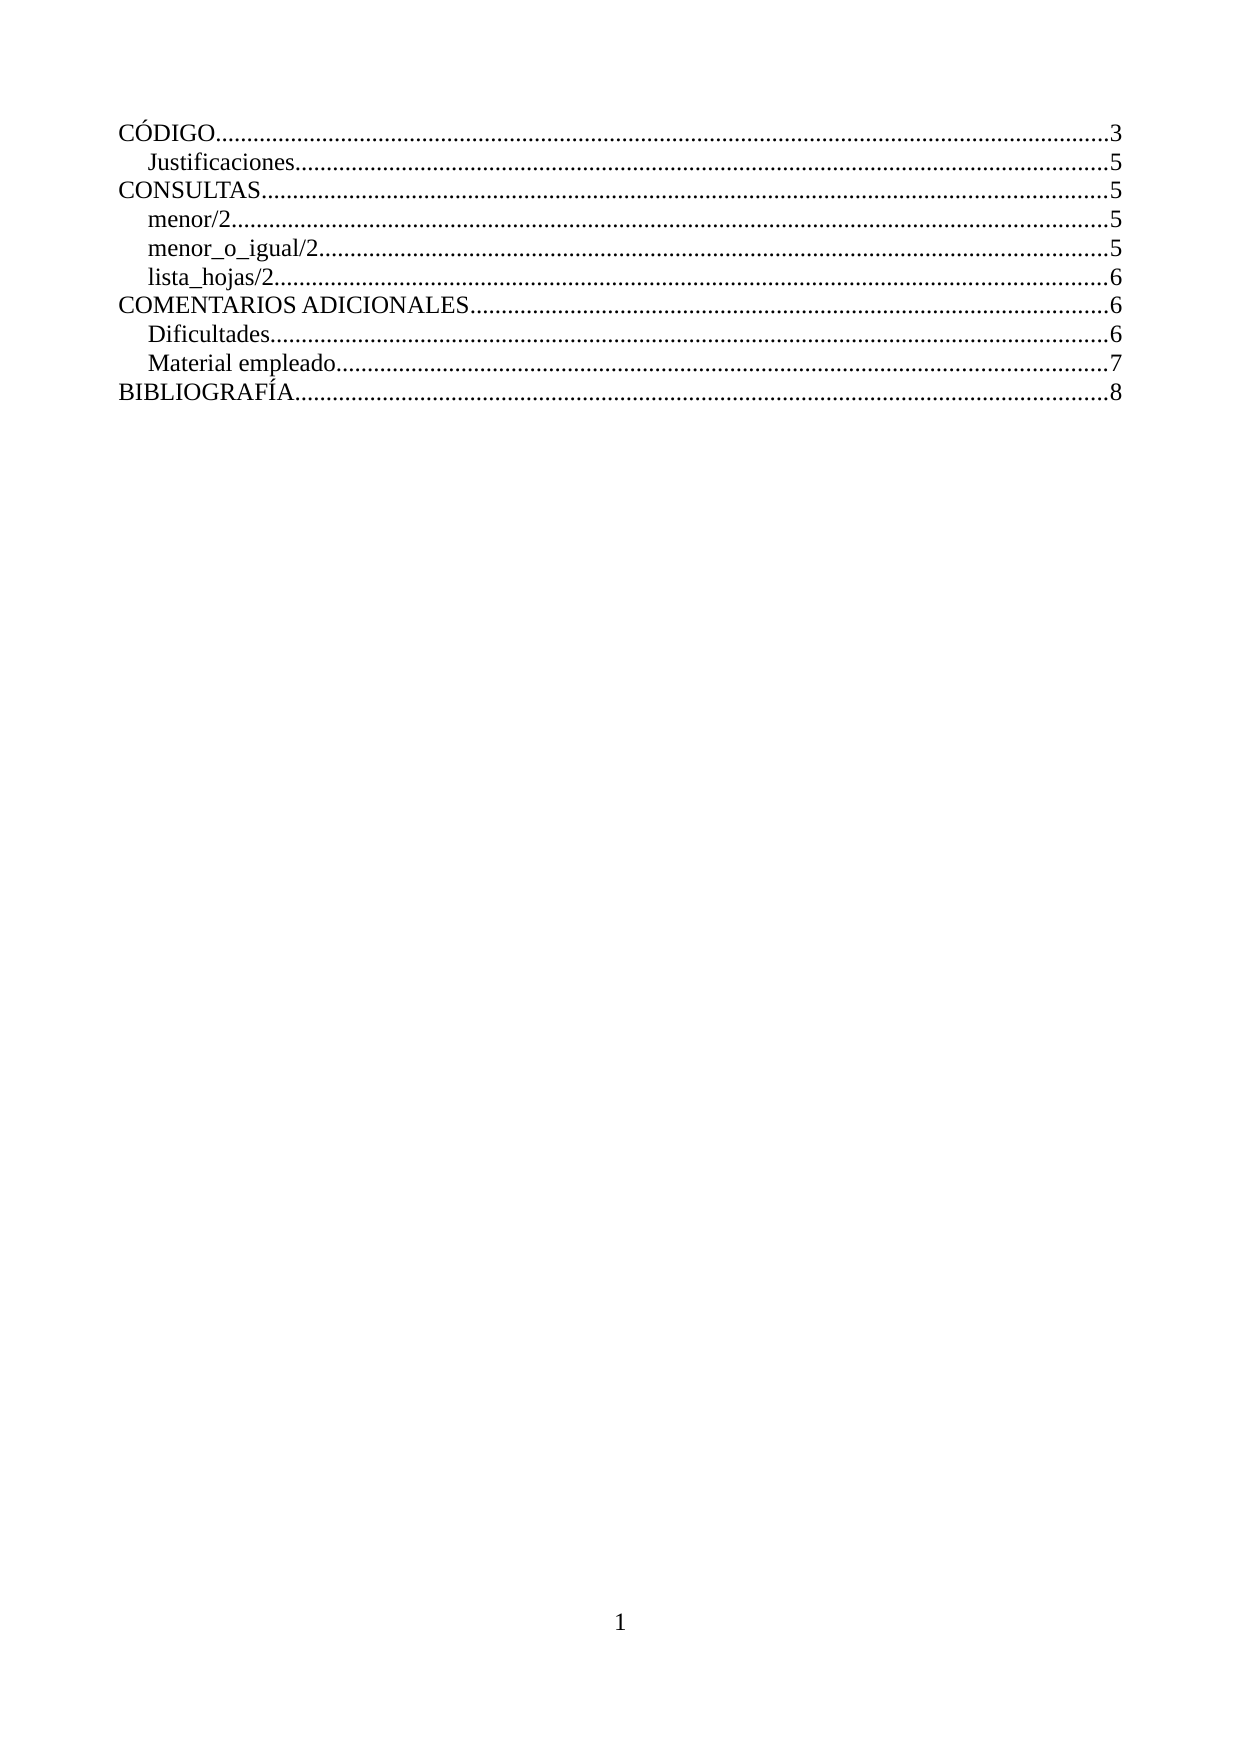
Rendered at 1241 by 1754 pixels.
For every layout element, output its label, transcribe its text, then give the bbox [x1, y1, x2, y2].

text Dificultades 6 [148, 319, 1122, 348]
text BIBLIOGRAFÍA 8 [118, 377, 1122, 406]
text Material empleado 7 [148, 348, 1122, 377]
text menor/2 5 [148, 204, 1122, 233]
text lista_hojas/2 6 [148, 262, 1122, 291]
text CONSULTAS 5 [118, 176, 1122, 204]
text Justificaciones 5 [148, 147, 1122, 176]
text menor_o_igual/2 5 [148, 233, 1122, 262]
text CÓDIGO 3 [118, 118, 1122, 147]
text COMENTARIOS ADICIONALES 6 [118, 291, 1122, 319]
